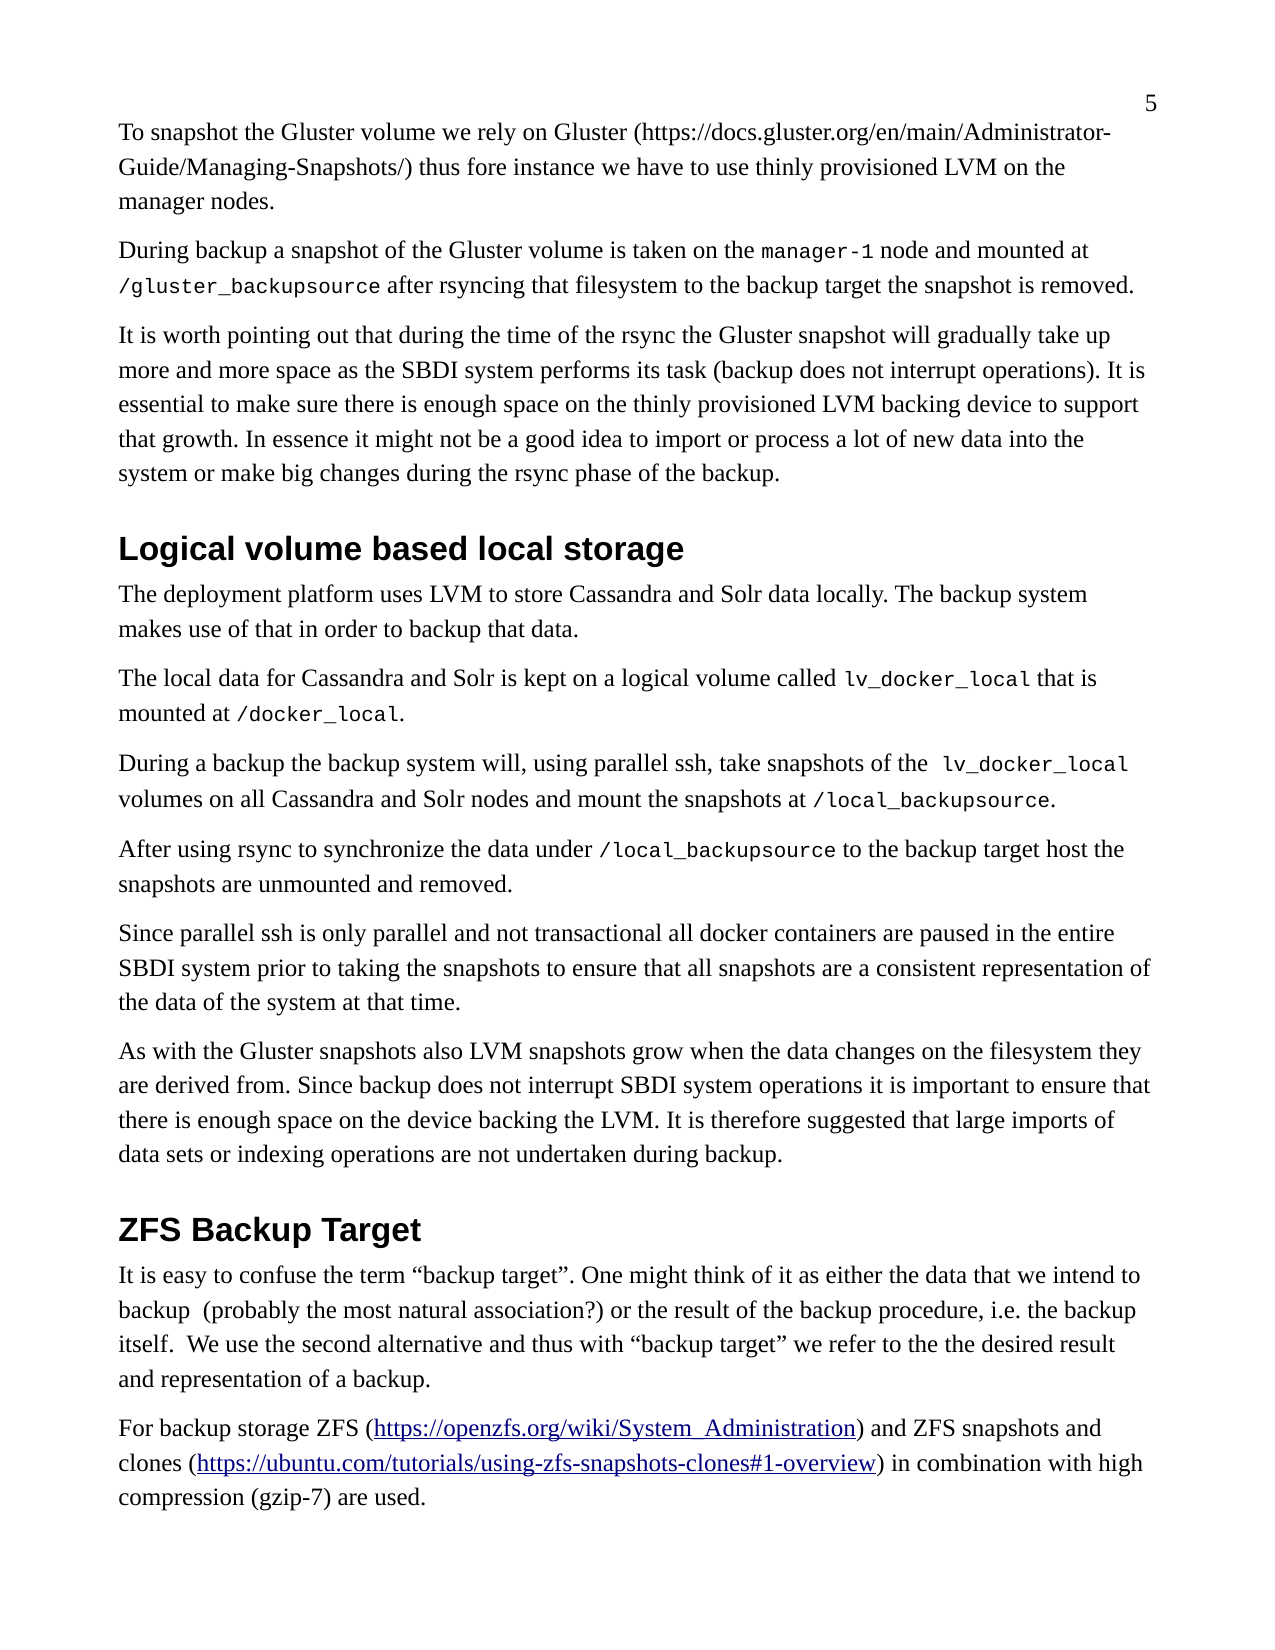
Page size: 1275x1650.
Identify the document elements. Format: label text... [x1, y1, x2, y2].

text It is easy to confuse the term “backup target”. One might think of it as either the data that we intend to backup (probably the most natural association?) or the result of the backup procedure, i.e. the backup itself. We use the second alternative and thus with “backup target” we refer to the the desired result and representation of a backup. [118, 1261, 1157, 1393]
text The deployment platform uses LVM to store Cassandra and Solr data locally. The backup system makes use of that in order to backup that data. [118, 579, 1157, 643]
text During a backup the backup system will, using parallel ssh, take snapshots of the lv_docker_local volumes on all Cassandra and Solr nodes and mount the snapshots at /local_backupsource. [118, 748, 1157, 813]
text During backup a snapshot of the Gluster volume is taken on the manager-1 node and mounted at /gluster_backupsource after rsyncing that filesystem to the backup target the snapshot is removed. [118, 235, 1157, 300]
text After using rsync to synchronize the data under /local_backupsource to the backup target host the snapshots are unmounted and removed. [118, 834, 1157, 898]
subtitle ZFS Backup Target [118, 1209, 1157, 1248]
subtitle Logical volume based local storage [118, 528, 1157, 567]
text The local data for Cassandra and Solr is kept on a logical volume called lv_docker_local that is mounted at /docker_local. [118, 663, 1157, 728]
text It is worth pointing out that during the time of the rsync the Gluster snapshot will gradually take up more and more space as the SBDI system performs its task (backup does not interrupt operations). It is essential to make sure there is enough space on the thinly provisioned LVM backing device to support that growth. In essence it might not be a good idea to import or process a lot of new data into the system or make big changes during the rsync phase of the backup. [118, 321, 1157, 487]
text As with the Gluster snapshots also LVM snapshots grow when the data changes on the filesystem they are derived from. Since backup does not interrupt SBDI system operations it is important to ensure that there is enough space on the device backing the LVM. It is therefore suggested that large imports of data sets or indexing operations are not undertaken during backup. [118, 1036, 1157, 1168]
text For backup storage ZFS (https://openzfs.org/wiki/System_Administration) and ZFS snapshots and clones (https://ubuntu.com/tutorials/using-zfs-snapshots-clones#1-overview) in combination with high compression (gzip-7) are used. [118, 1413, 1157, 1511]
text Since parallel ssh is only parallel and not transactional all docker containers are paused in the entire SBDI system prior to taking the snapshots to ensure that all snapshots are a consistent representation of the data of the system at that time. [118, 918, 1157, 1016]
text To snapshot the Gluster volume we rely on Gluster (https://docs.gluster.org/en/main/Administrator-Guide/Managing-Snapshots/) thus fore instance we have to use thinly provisioned LVM on the manager nodes. [118, 117, 1157, 215]
